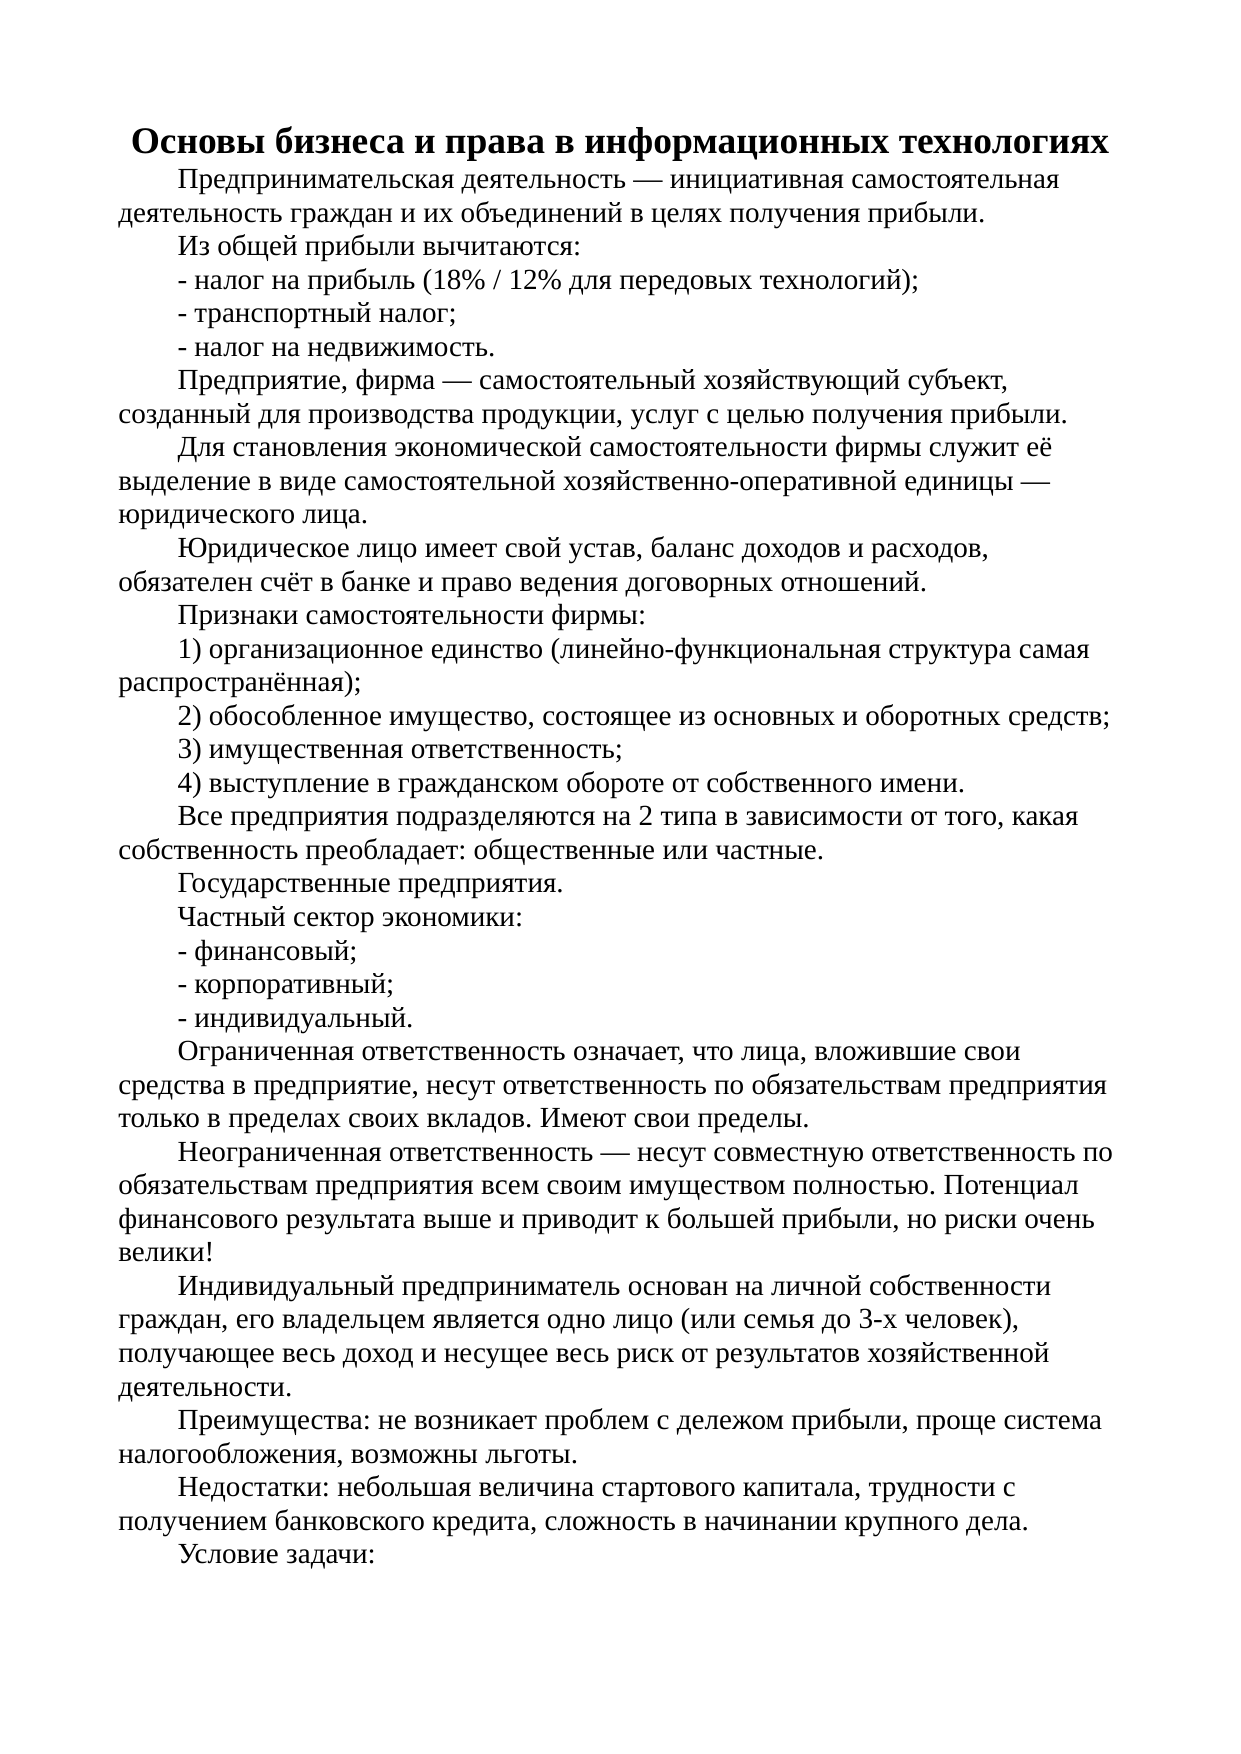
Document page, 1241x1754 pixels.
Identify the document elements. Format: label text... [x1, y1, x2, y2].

text Недостатки: небольшая величина стартового капитала, трудности с получением банковского кредита, сложность в начинании крупного дела. [118, 1469, 1122, 1536]
text Неограниченная ответственность — несут совместную ответственность по обязательствам предприятия всем своим имуществом полностью. Потенциал финансового результата выше и приводит к большей прибыли, но риски очень велики! [118, 1134, 1122, 1268]
text Индивидуальный предприниматель основан на личной собственности граждан, его владельцем является одно лицо (или семья до 3-х человек), получающее весь доход и несущее весь риск от результатов хозяйственной деятельности. [118, 1268, 1122, 1402]
text Для становления экономической самостоятельности фирмы служит её выделение в виде самостоятельной хозяйственно-оперативной единицы — юридического лица. [118, 429, 1122, 530]
text Предпринимательская деятельность — инициативная самостоятельная деятельность граждан и их объединений в целях получения прибыли. [118, 161, 1122, 228]
text Основы бизнеса и права в информационных технологиях [118, 118, 1122, 161]
text Из общей прибыли вычитаются: [118, 228, 1122, 262]
text Преимущества: не возникает проблем с дележом прибыли, проще система налогообложения, возможны льготы. [118, 1402, 1122, 1469]
text Государственные предприятия. [118, 866, 1122, 899]
text Предприятие, фирма — самостоятельный хозяйствующий субъект, созданный для производства продукции, услуг с целью получения прибыли. [118, 362, 1122, 429]
text Юридическое лицо имеет свой устав, баланс доходов и расходов, обязателен счёт в банке и право ведения договорных отношений. [118, 530, 1122, 597]
text - корпоративный; [118, 966, 1122, 1000]
text Все предприятия подразделяются на 2 типа в зависимости от того, какая собственность преобладает: общественные или частные. [118, 798, 1122, 866]
text 3) имущественная ответственность; [118, 731, 1122, 765]
text - транспортный налог; [118, 295, 1122, 329]
text Ограниченная ответственность означает, что лица, вложившие свои средства в предприятие, несут ответственность по обязательствам предприятия только в пределах своих вкладов. Имеют свои пределы. [118, 1033, 1122, 1134]
text - финансовый; [118, 933, 1122, 966]
text - налог на недвижимость. [118, 329, 1122, 362]
text 1) организационное единство (линейно-функциональная структура самая распространённая); [118, 631, 1122, 698]
text 2) обособленное имущество, состоящее из основных и оборотных средств; [118, 698, 1122, 731]
text - индивидуальный. [118, 1000, 1122, 1033]
text Признаки самостоятельности фирмы: [118, 597, 1122, 631]
text Условие задачи: [118, 1536, 1122, 1570]
text 4) выступление в гражданском обороте от собственного имени. [118, 765, 1122, 798]
text - налог на прибыль (18% / 12% для передовых технологий); [118, 262, 1122, 295]
text Частный сектор экономики: [118, 899, 1122, 933]
